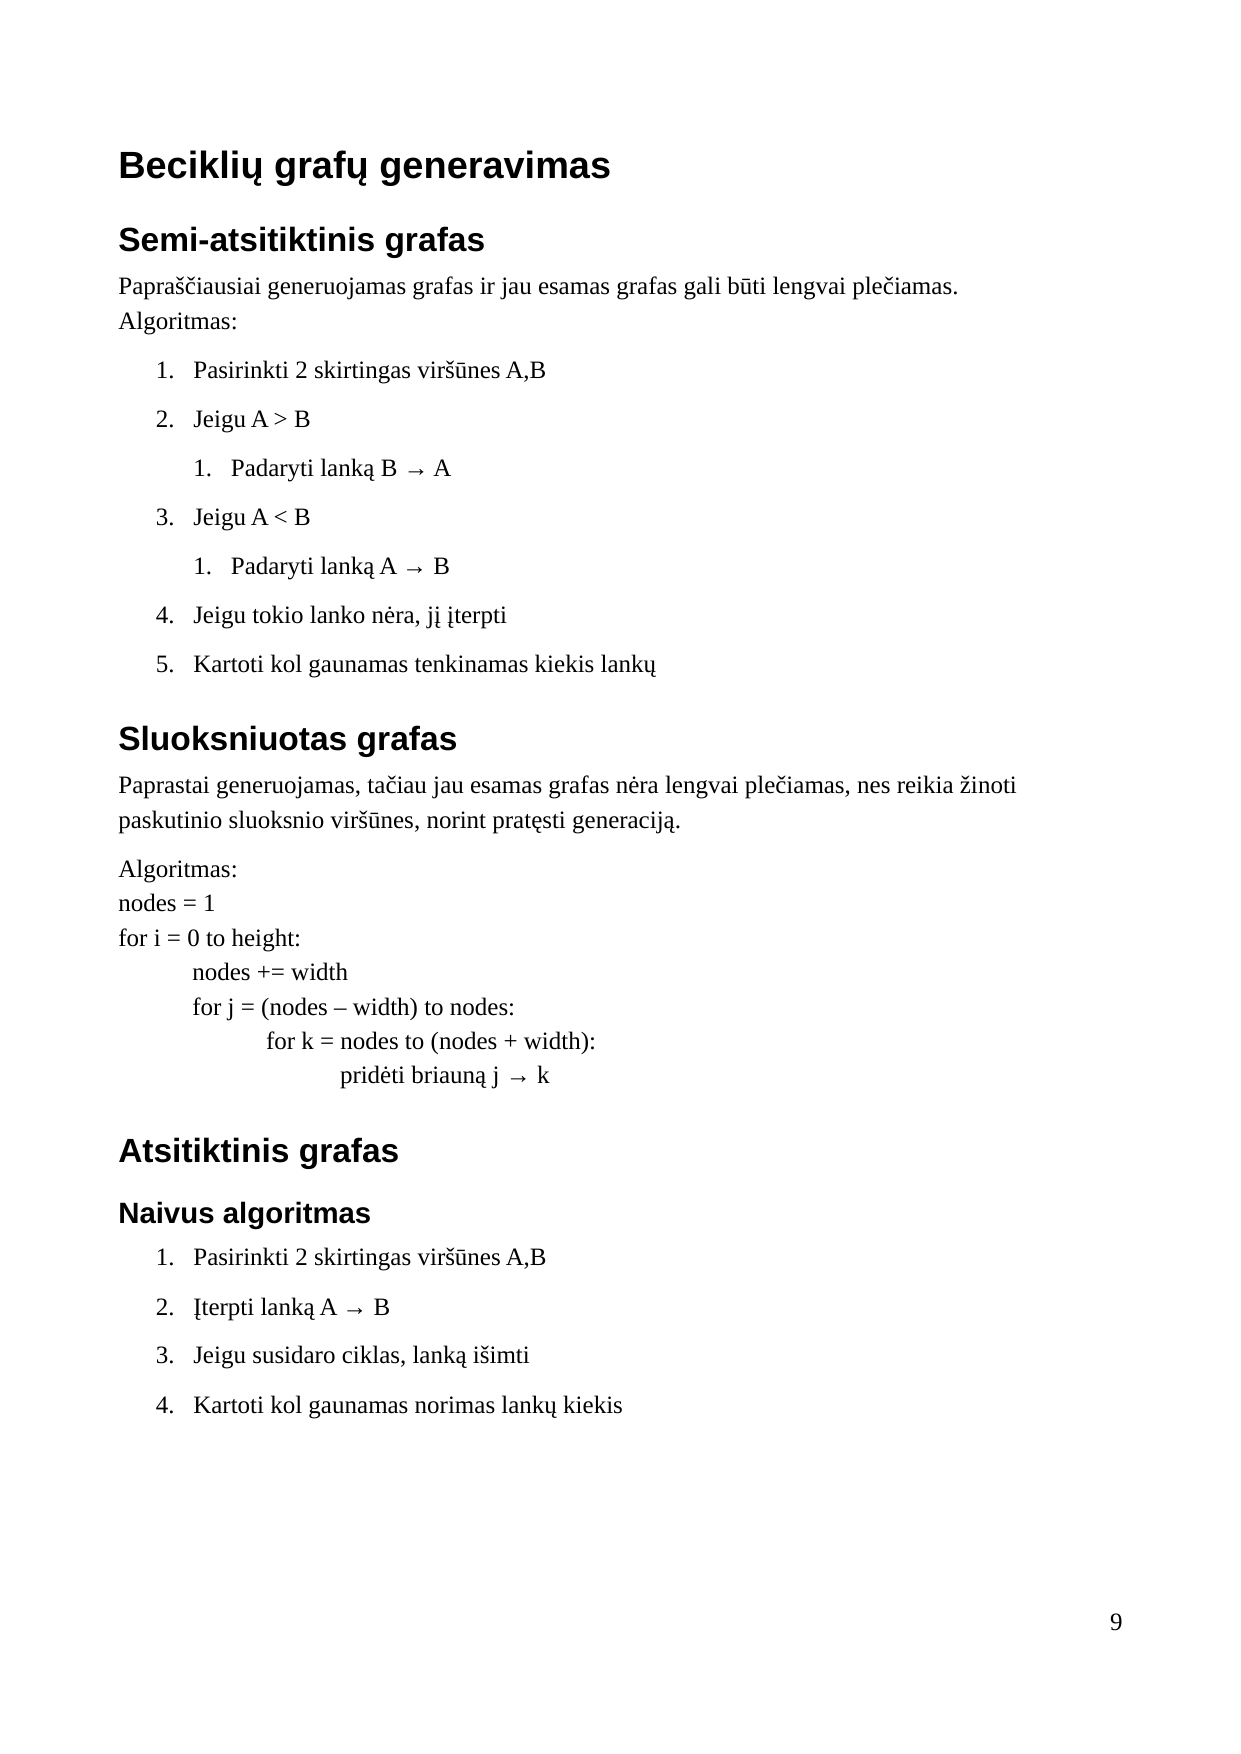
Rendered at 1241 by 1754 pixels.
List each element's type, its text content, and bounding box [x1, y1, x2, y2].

subtitle Semi-atsitiktinis grafas [118, 220, 1122, 259]
subtitle Sluoksniuotas grafas [118, 719, 1122, 758]
list Jeigu A > B [156, 404, 1122, 433]
list Jeigu susidaro ciklas, lanką išimti [156, 1341, 1122, 1369]
list Pasirinkti 2 skirtingas viršūnes A,B [156, 1242, 1122, 1271]
list Jeigu A < B [156, 502, 1122, 531]
list Pasirinkti 2 skirtingas viršūnes A,B [156, 355, 1122, 383]
list Kartoti kol gaunamas tenkinamas kiekis lankų [156, 649, 1122, 678]
subtitle Beciklių grafų generavimas [118, 143, 1122, 187]
subtitle Naivus algoritmas [118, 1196, 1122, 1230]
list Kartoti kol gaunamas norimas lankų kiekis [156, 1390, 1122, 1453]
list Padaryti lanką A → B [193, 551, 1122, 580]
text Papraščiausiai generuojamas grafas ir jau esamas grafas gali būti lengvai plečiamas. Algoritmas: [118, 271, 1122, 334]
list Jeigu tokio lanko nėra, jį įterpti [156, 600, 1122, 629]
list Padaryti lanką B → A [193, 453, 1122, 482]
subtitle Atsitiktinis grafas [118, 1131, 1122, 1169]
text Paprastai generuojamas, tačiau jau esamas grafas nėra lengvai plečiamas, nes reikia žinoti paskutinio sluoksnio viršūnes, norint pratęsti generaciją. [118, 770, 1122, 833]
text Algoritmas: nodes = 1 for i = 0 to height: nodes += width for j = (nodes – width) to nodes: for k = nodes to (nodes + width): pridėti briauną j → k [118, 854, 1122, 1089]
list Įterpti lanką A → B [156, 1292, 1122, 1320]
